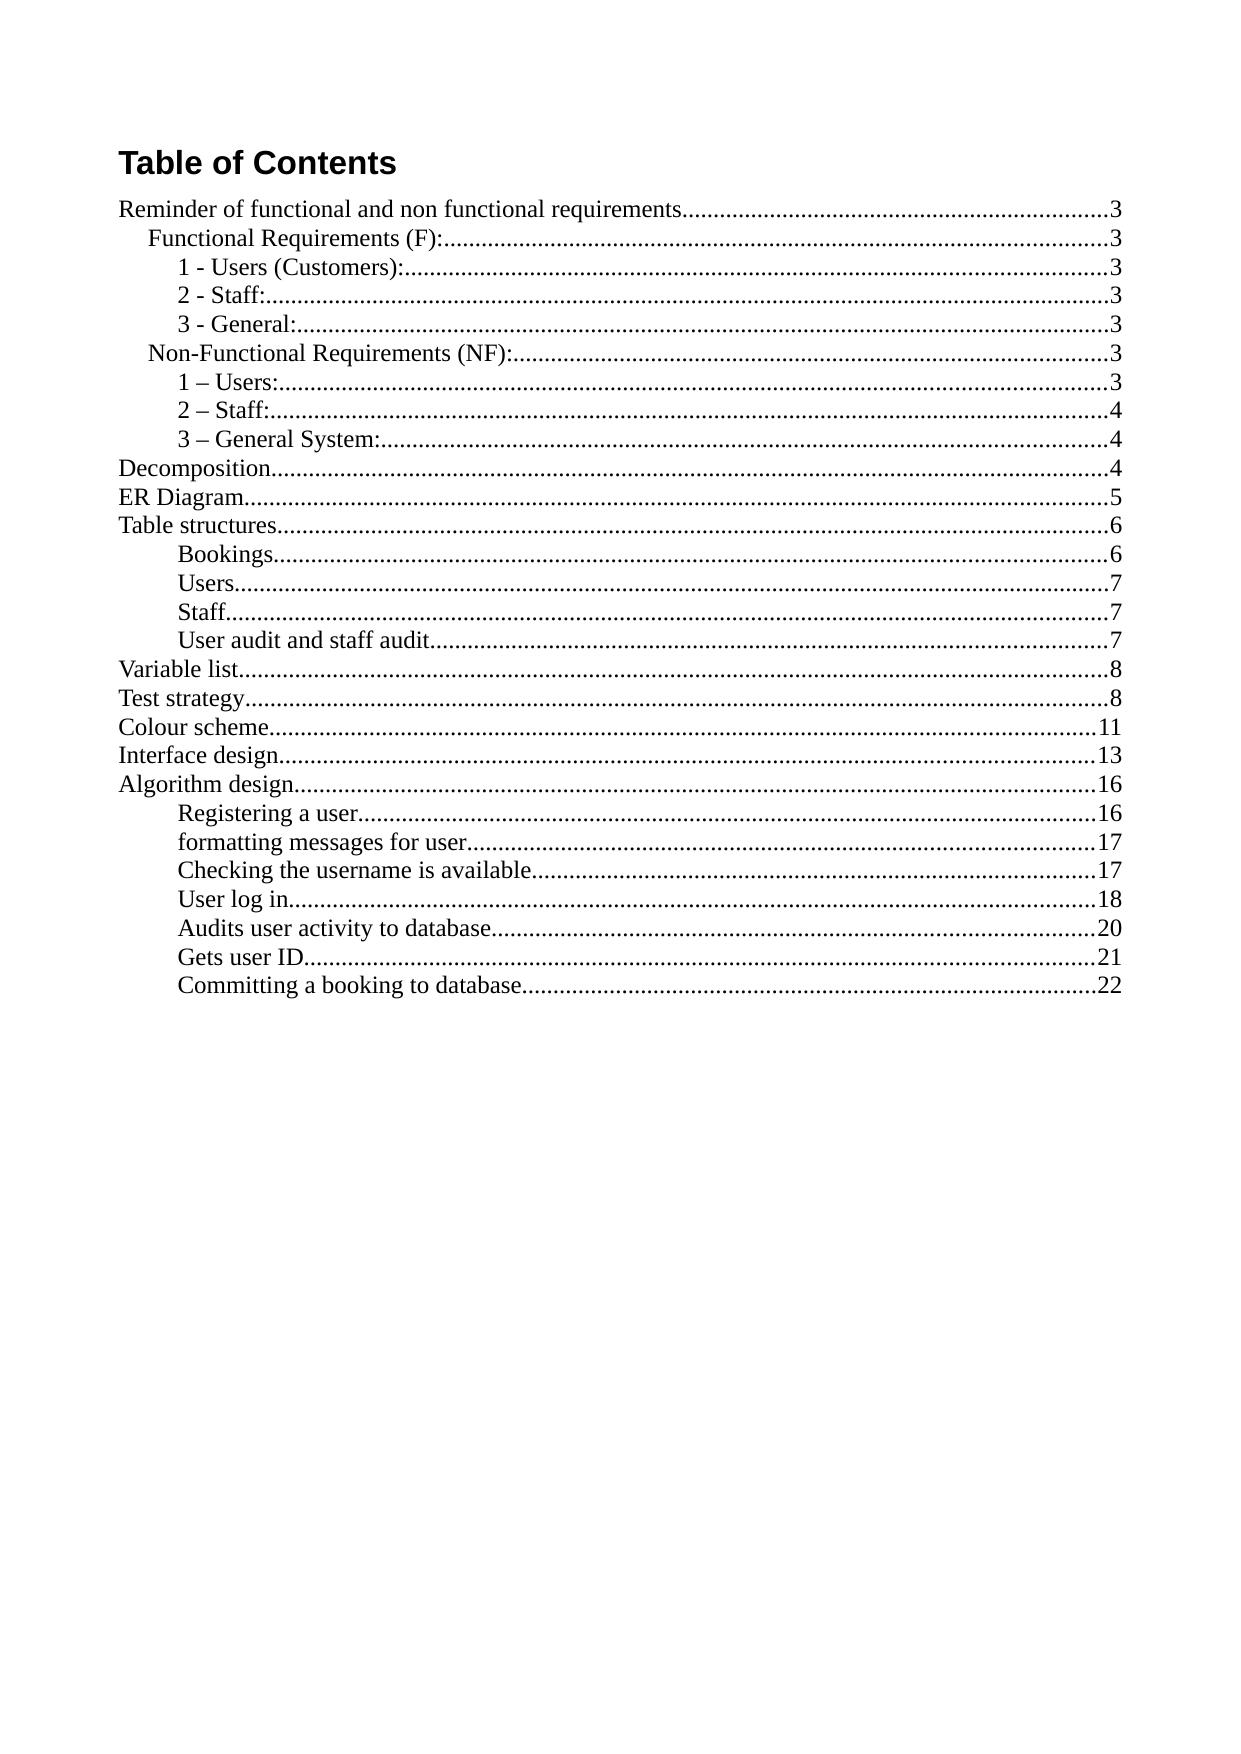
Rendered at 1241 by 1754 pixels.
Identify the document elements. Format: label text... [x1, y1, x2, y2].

text Variable list 8 [118, 654, 1122, 683]
text ER Diagram 5 [118, 482, 1122, 510]
text 1 – Users: 3 [177, 367, 1122, 395]
text Registering a user 16 [177, 798, 1122, 827]
text Test strategy 8 [118, 683, 1122, 712]
text Algorithm design 16 [118, 769, 1122, 798]
subtitle Table of Contents [118, 143, 1122, 182]
text User audit and staff audit 7 [177, 625, 1122, 654]
text Users 7 [177, 568, 1122, 597]
text 3 - General: 3 [177, 309, 1122, 338]
text Non-Functional Requirements (NF): 3 [148, 338, 1122, 367]
text 1 - Users (Customers): 3 [177, 252, 1122, 280]
text Committing a booking to database 22 [177, 970, 1122, 999]
text Decomposition 4 [118, 453, 1122, 482]
text 3 – General System: 4 [177, 424, 1122, 453]
text Functional Requirements (F): 3 [148, 223, 1122, 252]
text 2 – Staff: 4 [177, 395, 1122, 424]
text Staff 7 [177, 597, 1122, 625]
text Bookings 6 [177, 539, 1122, 568]
text Gets user ID 21 [177, 942, 1122, 970]
text Colour scheme 11 [118, 712, 1122, 740]
text Checking the username is available 17 [177, 855, 1122, 884]
text Interface design 13 [118, 740, 1122, 769]
text formatting messages for user 17 [177, 827, 1122, 855]
text 2 - Staff: 3 [177, 280, 1122, 309]
text Reminder of functional and non functional requirements 3 [118, 194, 1122, 223]
text Table structures 6 [118, 510, 1122, 539]
text Audits user activity to database 20 [177, 913, 1122, 942]
text User log in 18 [177, 884, 1122, 913]
